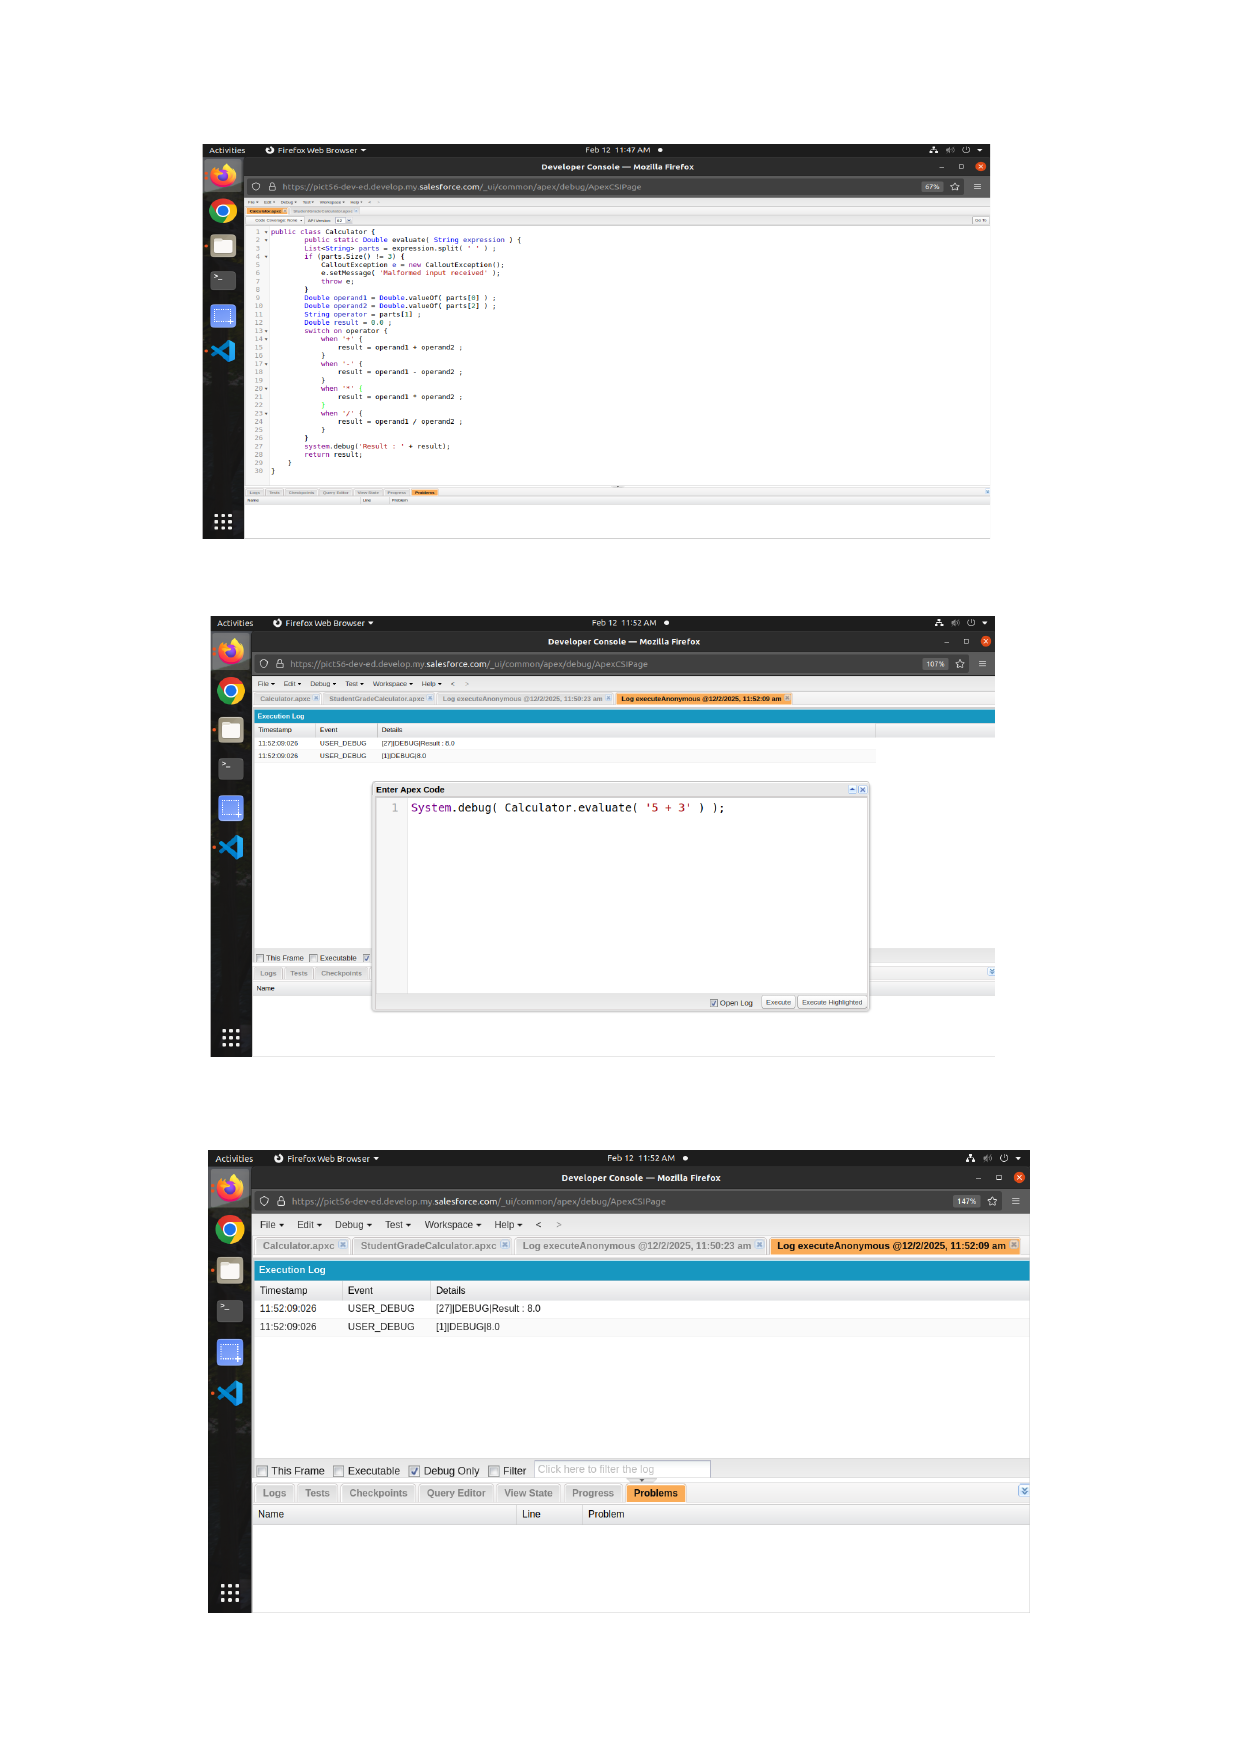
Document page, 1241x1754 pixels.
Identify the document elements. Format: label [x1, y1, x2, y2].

picture [210, 616, 995, 1057]
picture [202, 144, 991, 539]
picture [208, 1150, 1030, 1613]
